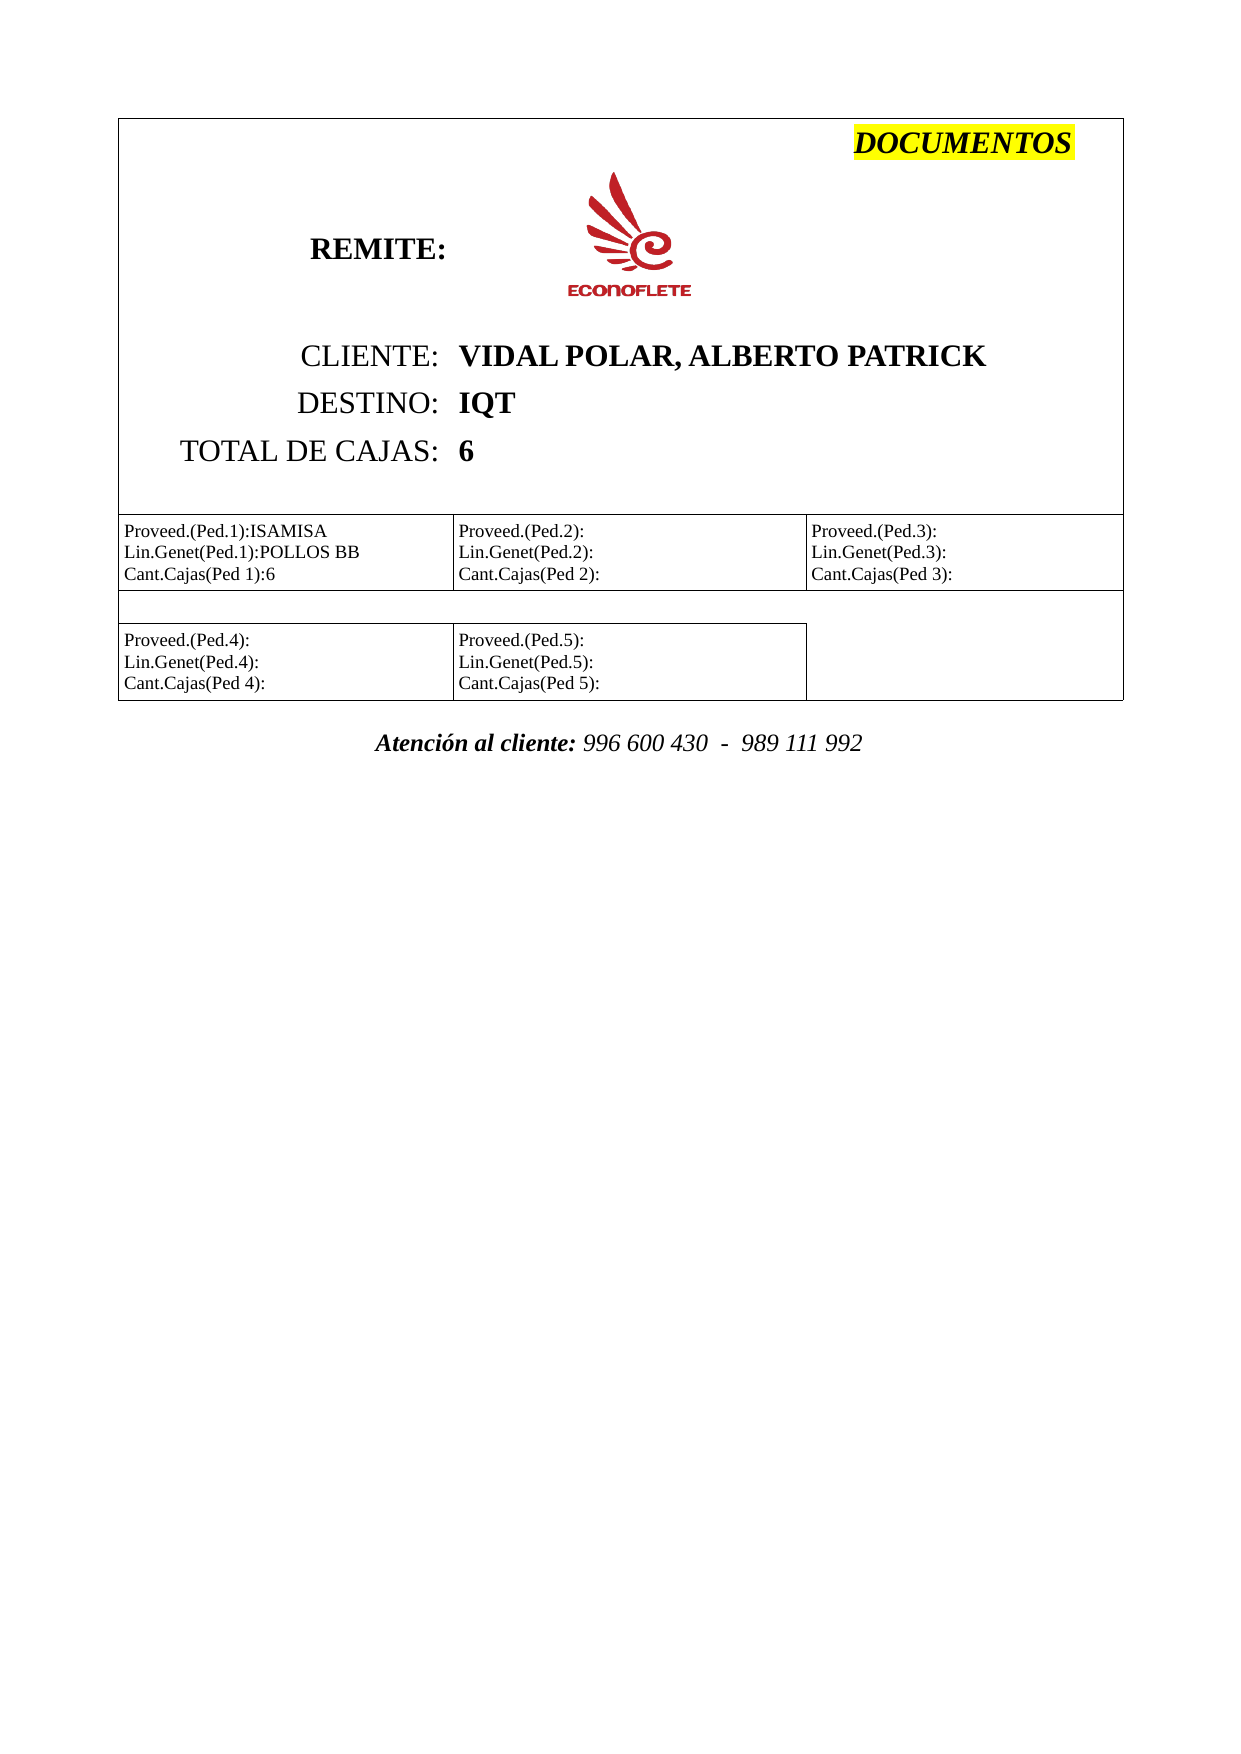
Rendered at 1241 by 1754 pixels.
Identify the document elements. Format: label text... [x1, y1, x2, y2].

table_cell DESTINO: [119, 379, 453, 426]
table_cell [453, 474, 806, 514]
table_cell TOTAL DE CAJAS: [119, 426, 453, 474]
table_cell [806, 379, 1123, 426]
table_cell REMITE: [119, 166, 453, 332]
table_header [119, 119, 453, 166]
table_cell CLIENTE: [119, 332, 453, 379]
table_cell [119, 474, 453, 514]
table_cell [119, 591, 453, 623]
table_cell [806, 166, 1123, 332]
table_cell 6 [453, 426, 1123, 474]
table_cell [806, 474, 1123, 514]
table_cell VIDAL POLAR, ALBERTO PATRICK [453, 332, 1123, 379]
picture [552, 171, 707, 297]
table_cell [807, 623, 1123, 699]
table_cell Proveed.(Ped.4): Lin.Genet(Ped.4): Cant.Cajas(Ped 4): [119, 624, 453, 699]
table_cell Proveed.(Ped.1):ISAMISA Lin.Genet(Ped.1):POLLOS BB Cant.Cajas(Ped 1):6 [119, 515, 453, 590]
table_cell Proveed.(Ped.3): Lin.Genet(Ped.3): Cant.Cajas(Ped 3): [807, 515, 1123, 590]
table_cell [453, 591, 806, 623]
table_cell [806, 591, 1123, 623]
table_cell Proveed.(Ped.2): Lin.Genet(Ped.2): Cant.Cajas(Ped 2): [454, 515, 806, 590]
text Atención al cliente: 996 600 430 - 989 111 992 [118, 728, 1122, 757]
table_header [453, 119, 806, 166]
table_cell [453, 166, 806, 332]
table_cell Proveed.(Ped.5): Lin.Genet(Ped.5): Cant.Cajas(Ped 5): [454, 624, 806, 699]
table_cell IQT [453, 379, 806, 426]
table_header DOCUMENTOS [806, 119, 1123, 166]
